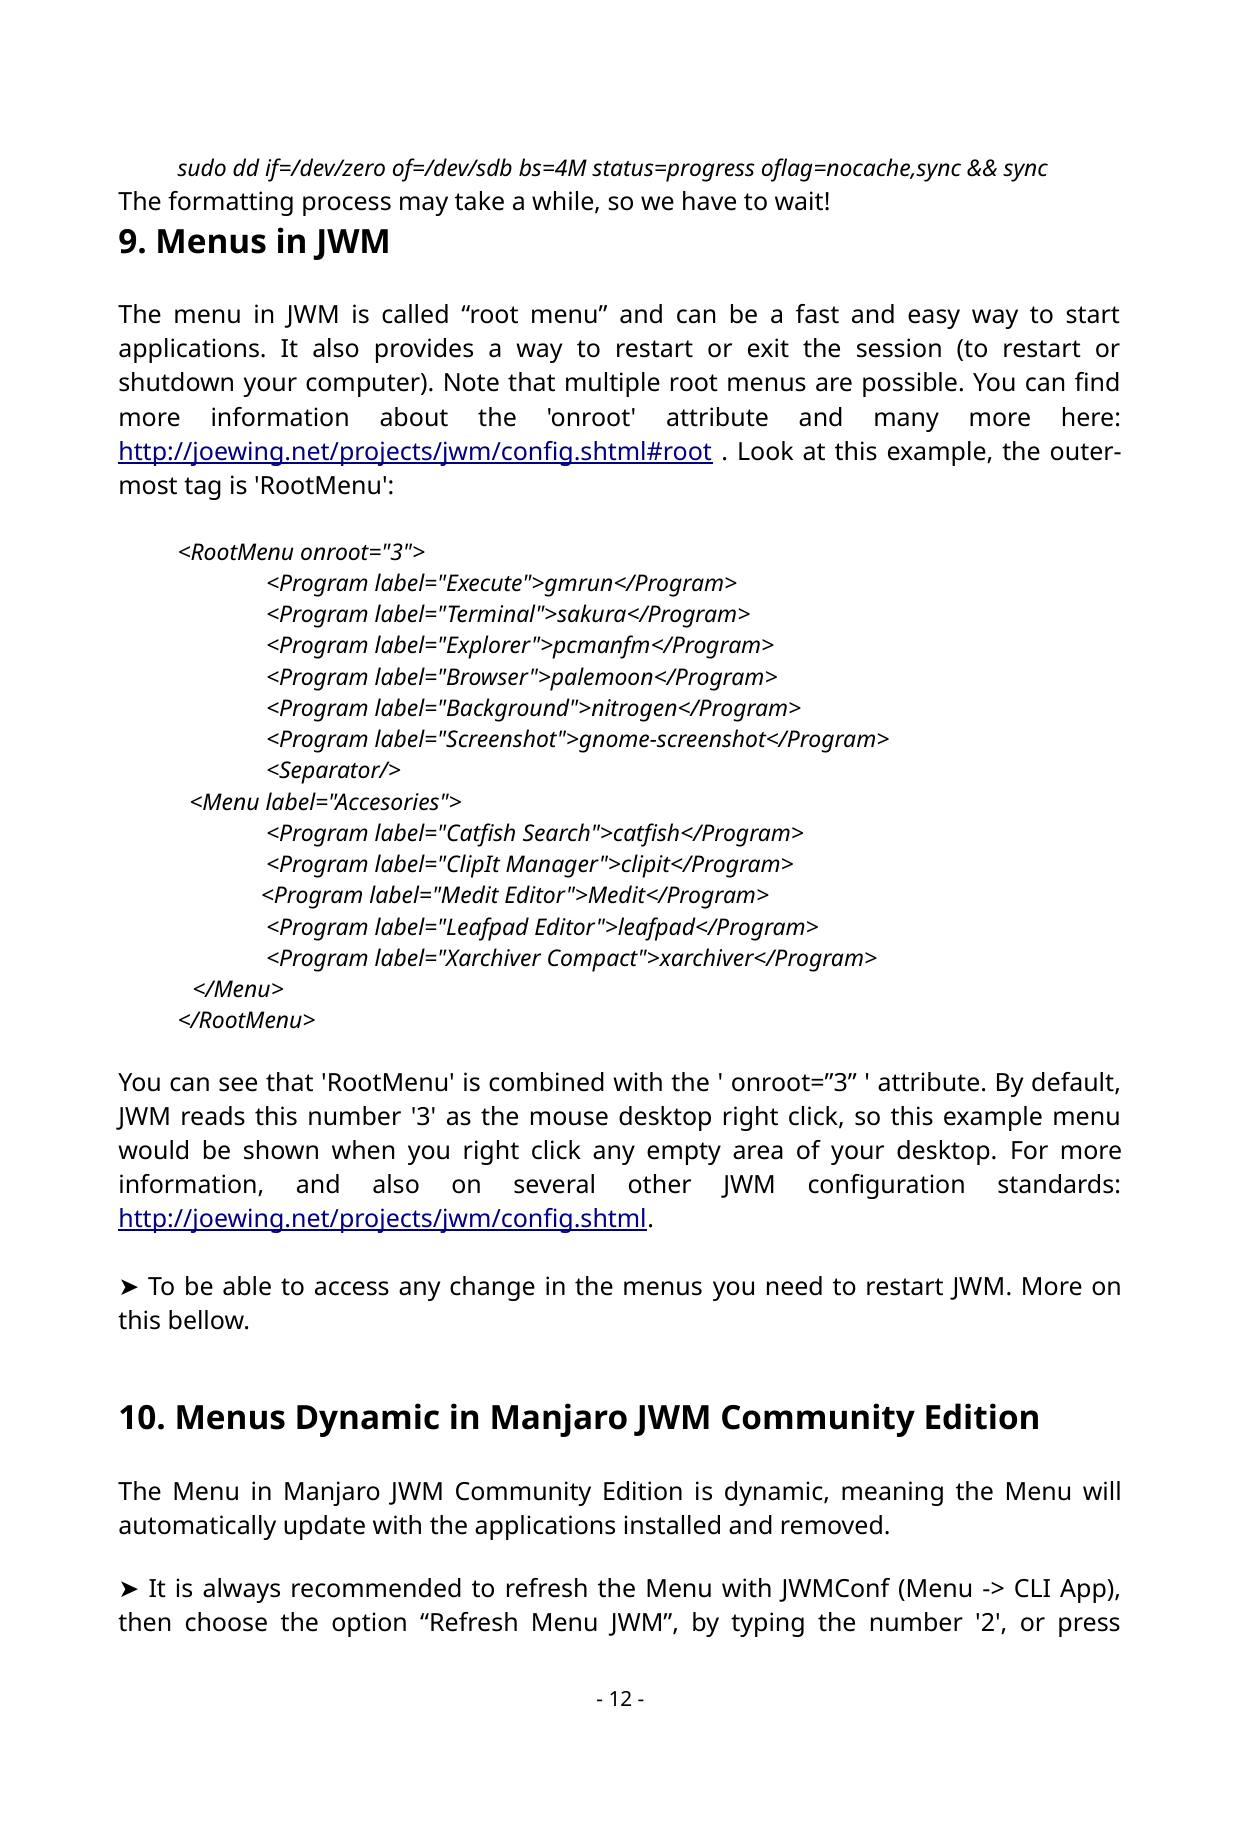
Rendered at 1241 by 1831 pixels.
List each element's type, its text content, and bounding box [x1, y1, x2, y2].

text <Program label="Execute">gmrun</Program> [177, 567, 1122, 598]
text <Menu label="Accesories"> [177, 785, 1122, 817]
text <Program label="Explorer">pcmanfm</Program> [177, 629, 1122, 660]
text The formatting process may take a while, so we have to wait! [118, 183, 1122, 217]
text <RootMenu onroot="3"> [177, 535, 1122, 567]
text sudo dd if=/dev/zero of=/dev/sdb bs=4M status=progress oflag=nocache,sync && sync [177, 152, 1122, 183]
text ➤ It is always recommended to refresh the Menu with JWMConf (Menu -> CLI App), then choose the option “Refresh Menu JWM”, by typing the number '2', or press [118, 1570, 1122, 1638]
text <Program label="Leafpad Editor">leafpad</Program> [177, 910, 1122, 942]
subtitle 10. Menus Dynamic in Manjaro JWM Community Edition [118, 1394, 1122, 1439]
text <Program label="Terminal">sakura</Program> [177, 598, 1122, 629]
text The menu in JWM is called “root menu” and can be a fast and easy way to start applications. It also provides a way to restart or exit the session (to restart or shutdown your computer). Note that multiple root menus are possible. You can find more information about the 'onroot' attribute and many more here: http://joewing.net/projects/jwm/config.shtml#root . Look at this example, the outer-most tag is 'RootMenu': [118, 297, 1122, 501]
text You can see that 'RootMenu' is combined with the ' onroot=”3” ' attribute. By default, JWM reads this number '3' as the mouse desktop right click, so this example menu would be shown when you right click any empty area of your desktop. For more information, and also on several other JWM configuration standards: http://joewing.net/projects/jwm/config.shtml. [118, 1064, 1122, 1234]
text <Program label="ClipIt Manager">clipit</Program> [177, 848, 1122, 879]
text <Program label="Screenshot">gnome-screenshot</Program> [177, 723, 1122, 754]
text <Program label="Browser">palemoon</Program> [177, 660, 1122, 692]
text <Program label="Background">nitrogen</Program> [177, 692, 1122, 723]
text <Program label="Catfish Search">catfish</Program> [177, 817, 1122, 848]
text <Program label="Xarchiver Compact">xarchiver</Program> [177, 942, 1122, 973]
text <Separator/> [177, 754, 1122, 785]
text <Program label="Medit Editor">Medit</Program> [177, 879, 1122, 910]
text </Menu> [118, 973, 1122, 1004]
subtitle 9. Menus in JWM [118, 217, 1122, 263]
text </RootMenu> [177, 1004, 1122, 1035]
text ➤ To be able to access any change in the menus you need to restart JWM. More on this bellow. [118, 1268, 1122, 1337]
text The Menu in Manjaro JWM Community Edition is dynamic, meaning the Menu will automatically update with the applications installed and removed. [118, 1474, 1122, 1542]
